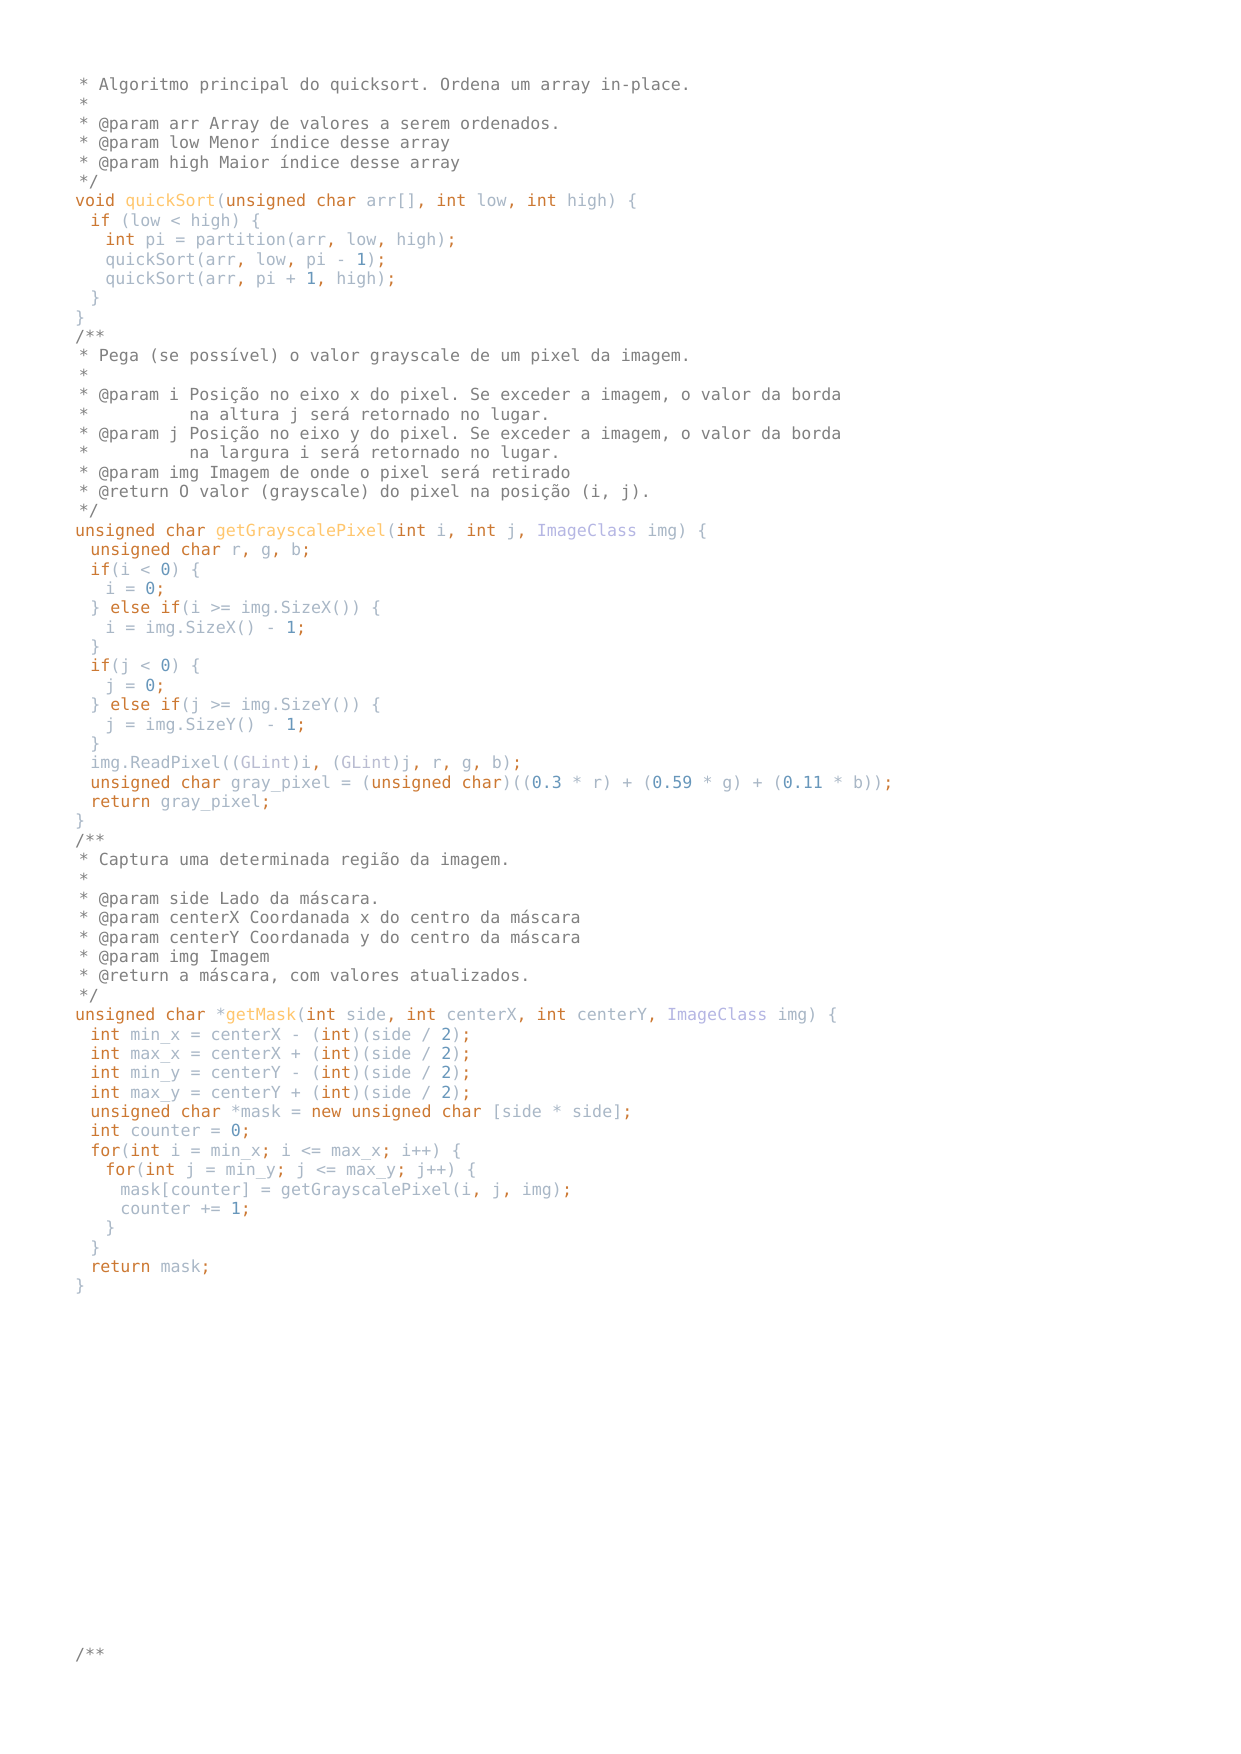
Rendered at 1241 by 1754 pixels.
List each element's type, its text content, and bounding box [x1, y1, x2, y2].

text * @param side Lado da máscara. [75, 889, 1165, 908]
text for(int j = min_y; j <= max_y; j++) { [75, 1160, 1165, 1179]
text int max_y = centerY + (int)(side / 2); [75, 1082, 1165, 1102]
text * na largura i será retornado no lugar. [75, 443, 1165, 462]
text */ [75, 172, 1165, 191]
text for(int i = min_x; i <= max_x; i++) { [75, 1141, 1165, 1160]
text } [75, 307, 1165, 327]
text * na altura j será retornado no lugar. [75, 404, 1165, 424]
text counter += 1; [75, 1199, 1165, 1218]
text } else if(i >= img.SizeX()) { [75, 598, 1165, 617]
text * [75, 366, 1165, 385]
text if(j < 0) { [75, 656, 1165, 676]
text if (low < high) { [75, 211, 1165, 230]
text unsigned char gray_pixel = (unsigned char)((0.3 * r) + (0.59 * g) + (0.11 * b)); [75, 772, 1165, 792]
text /** [75, 327, 1165, 346]
text * Pega (se possível) o valor grayscale de um pixel da imagem. [75, 346, 1165, 366]
text * @param centerY Coordanada y do centro da máscara [75, 927, 1165, 947]
text * [75, 869, 1165, 889]
text i = 0; [75, 579, 1165, 598]
text img.ReadPixel((GLint)i, (GLint)j, r, g, b); [75, 753, 1165, 772]
text /** [75, 1644, 1165, 1664]
text int pi = partition(arr, low, high); [75, 230, 1165, 249]
text } [75, 637, 1165, 656]
text return gray_pixel; [75, 792, 1165, 811]
text * @param low Menor índice desse array [75, 133, 1165, 152]
text int counter = 0; [75, 1121, 1165, 1141]
text * [75, 94, 1165, 114]
text int min_x = centerX - (int)(side / 2); [75, 1024, 1165, 1044]
text quickSort(arr, low, pi - 1); [75, 249, 1165, 269]
text */ [75, 501, 1165, 521]
text * @param arr Array de valores a serem ordenados. [75, 114, 1165, 133]
text * @param img Imagem [75, 947, 1165, 966]
text } [75, 1276, 1165, 1296]
text * @param i Posição no eixo x do pixel. Se exceder a imagem, o valor da borda [75, 385, 1165, 404]
text * @param high Maior índice desse array [75, 152, 1165, 172]
text * @param j Posição no eixo y do pixel. Se exceder a imagem, o valor da borda [75, 424, 1165, 443]
text unsigned char getGrayscalePixel(int i, int j, ImageClass img) { [75, 521, 1165, 540]
text j = 0; [75, 676, 1165, 695]
text unsigned char *mask = new unsigned char [side * side]; [75, 1102, 1165, 1121]
text int max_x = centerX + (int)(side / 2); [75, 1044, 1165, 1063]
text } [75, 288, 1165, 307]
text quickSort(arr, pi + 1, high); [75, 269, 1165, 288]
text * @param img Imagem de onde o pixel será retirado [75, 462, 1165, 482]
text if(i < 0) { [75, 559, 1165, 579]
text unsigned char r, g, b; [75, 540, 1165, 559]
text return mask; [75, 1257, 1165, 1276]
text * @return a máscara, com valores atualizados. [75, 966, 1165, 986]
text i = img.SizeX() - 1; [75, 617, 1165, 637]
text j = img.SizeY() - 1; [75, 714, 1165, 734]
text * @param centerX Coordanada x do centro da máscara [75, 908, 1165, 927]
text } [75, 734, 1165, 753]
text * @return O valor (grayscale) do pixel na posição (i, j). [75, 482, 1165, 501]
text } [75, 811, 1165, 831]
text mask[counter] = getGrayscalePixel(i, j, img); [75, 1179, 1165, 1199]
text * Algoritmo principal do quicksort. Ordena um array in-place. [75, 75, 1165, 94]
text int min_y = centerY - (int)(side / 2); [75, 1063, 1165, 1082]
text void quickSort(unsigned char arr[], int low, int high) { [75, 191, 1165, 211]
text } [75, 1218, 1165, 1237]
text } [75, 1237, 1165, 1257]
text unsigned char *getMask(int side, int centerX, int centerY, ImageClass img) { [75, 1005, 1165, 1024]
text } else if(j >= img.SizeY()) { [75, 695, 1165, 714]
text * Captura uma determinada região da imagem. [75, 850, 1165, 869]
text /** [75, 831, 1165, 850]
text */ [75, 986, 1165, 1005]
